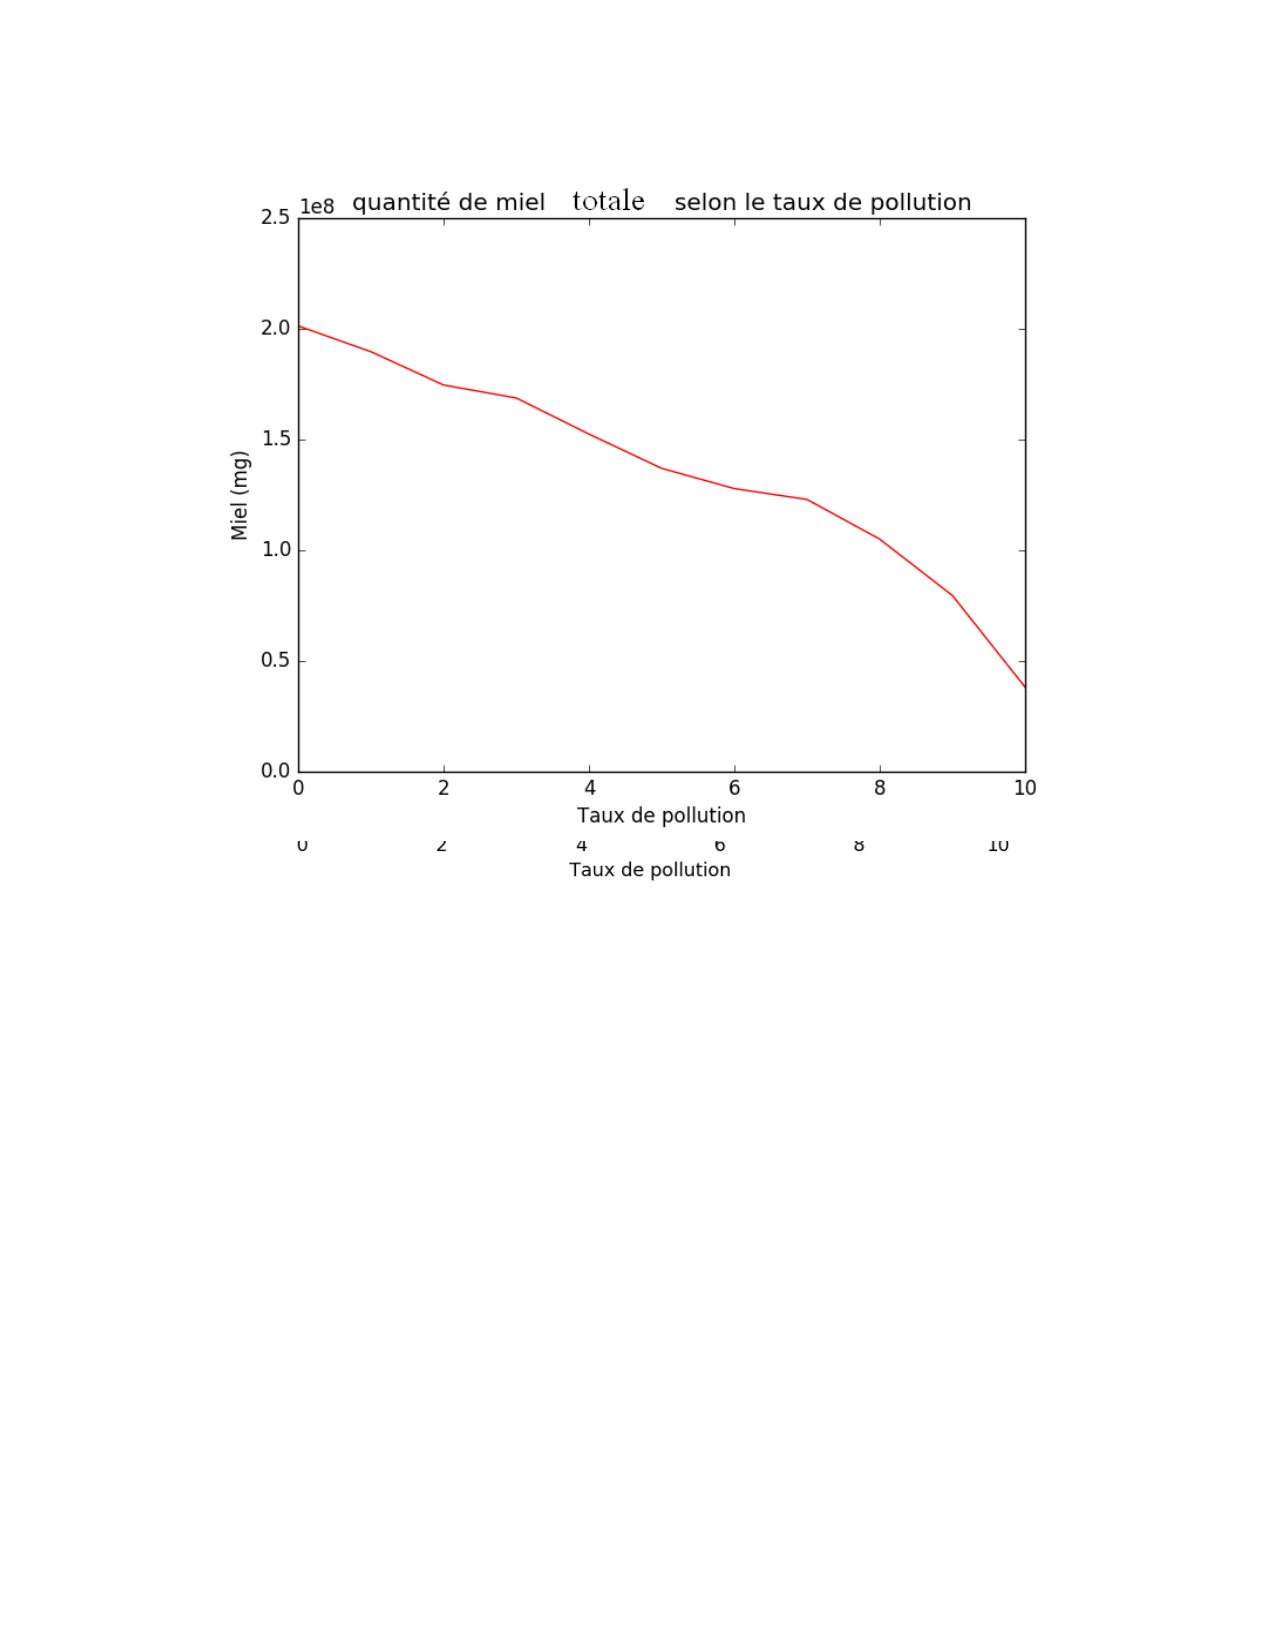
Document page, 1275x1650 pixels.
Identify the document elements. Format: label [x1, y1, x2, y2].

picture [181, 150, 1119, 893]
